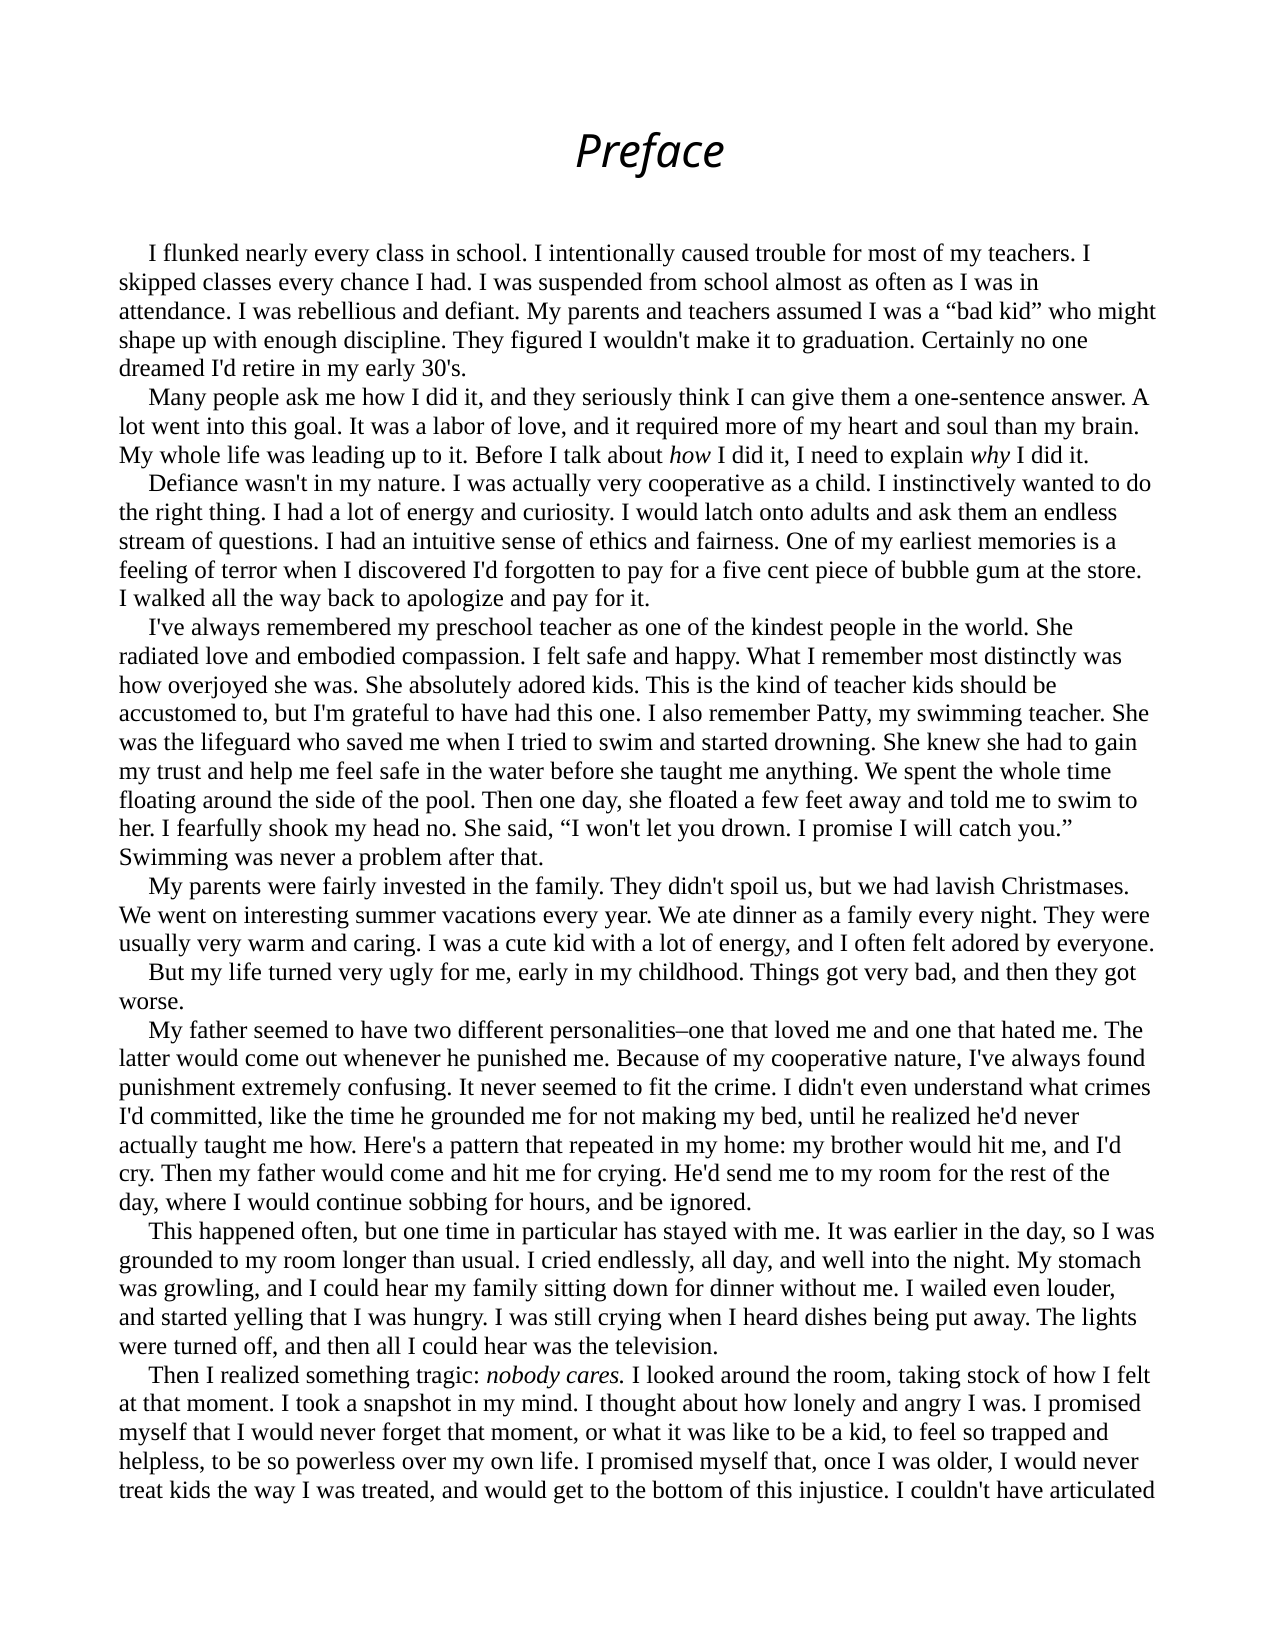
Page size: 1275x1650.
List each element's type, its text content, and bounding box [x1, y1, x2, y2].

text Many people ask me how I did it, and they seriously think I can give them a one-sentence answer. A lot went into this goal. It was a labor of love, and it required more of my heart and soul than my brain. My whole life was leading up to it. Before I talk about how I did it, I need to explain why I did it. [118, 382, 1156, 468]
text My father seemed to have two different personalities–one that loved me and one that hated me. The latter would come out whenever he punished me. Because of my cooperative nature, I've always found punishment extremely confusing. It never seemed to fit the crime. I didn't even understand what crimes I'd committed, like the time he grounded me for not making my bed, until he realized he'd never actually taught me how. Here's a pattern that repeated in my home: my brother would hit me, and I'd cry. Then my father would come and hit me for crying. He'd send me to my room for the rest of the day, where I would continue sobbing for hours, and be ignored. [118, 1015, 1156, 1216]
text I've always remembered my preschool teacher as one of the kindest people in the world. She radiated love and embodied compassion. I felt safe and happy. What I remember most distinctly was how overjoyed she was. She absolutely adored kids. This is the kind of teacher kids should be accustomed to, but I'm grateful to have had this one. I also remember Patty, my swimming teacher. She was the lifeguard who saved me when I tried to swim and started drowning. She knew she had to gain my trust and help me feel safe in the water before she taught me anything. We spent the whole time floating around the side of the pool. Then one day, she floated a few feet away and told me to swim to her. I fearfully shook my head no. She said, “I won't let you drown. I promise I will catch you.” Swimming was never a problem after that. [118, 612, 1156, 871]
text My parents were fairly invested in the family. They didn't spoil us, but we had lavish Christmases. We went on interesting summer vacations every year. We ate dinner as a family every night. They were usually very warm and caring. I was a cute kid with a lot of energy, and I often felt adored by everyone. [118, 871, 1156, 957]
subtitle Preface [118, 118, 1156, 181]
text Defiance wasn't in my nature. I was actually very cooperative as a child. I instinctively wanted to do the right thing. I had a lot of energy and curiosity. I would latch onto adults and ask them an endless stream of questions. I had an intuitive sense of ethics and fairness. One of my earliest memories is a feeling of terror when I discovered I'd forgotten to pay for a five cent piece of bubble gum at the store. I walked all the way back to apologize and pay for it. [118, 468, 1156, 612]
text Then I realized something tragic: nobody cares. I looked around the room, taking stock of how I felt at that moment. I took a snapshot in my mind. I thought about how lonely and angry I was. I promised myself that I would never forget that moment, or what it was like to be a kid, to feel so trapped and helpless, to be so powerless over my own life. I promised myself that, once I was older, I would never treat kids the way I was treated, and would get to the bottom of this injustice. I couldn't have articulated [118, 1360, 1156, 1503]
text But my life turned very ugly for me, early in my childhood. Things got very bad, and then they got worse. [118, 957, 1156, 1015]
text This happened often, but one time in particular has stayed with me. It was earlier in the day, so I was grounded to my room longer than usual. I cried endlessly, all day, and well into the night. My stomach was growling, and I could hear my family sitting down for dinner without me. I wailed even louder, and started yelling that I was hungry. I was still crying when I heard dishes being put away. The lights were turned off, and then all I could hear was the television. [118, 1216, 1156, 1360]
text I flunked nearly every class in school. I intentionally caused trouble for most of my teachers. I skipped classes every chance I had. I was suspended from school almost as often as I was in attendance. I was rebellious and defiant. My parents and teachers assumed I was a “bad kid” who might shape up with enough discipline. They figured I wouldn't make it to graduation. Certainly no one dreamed I'd retire in my early 30's. [118, 238, 1156, 382]
